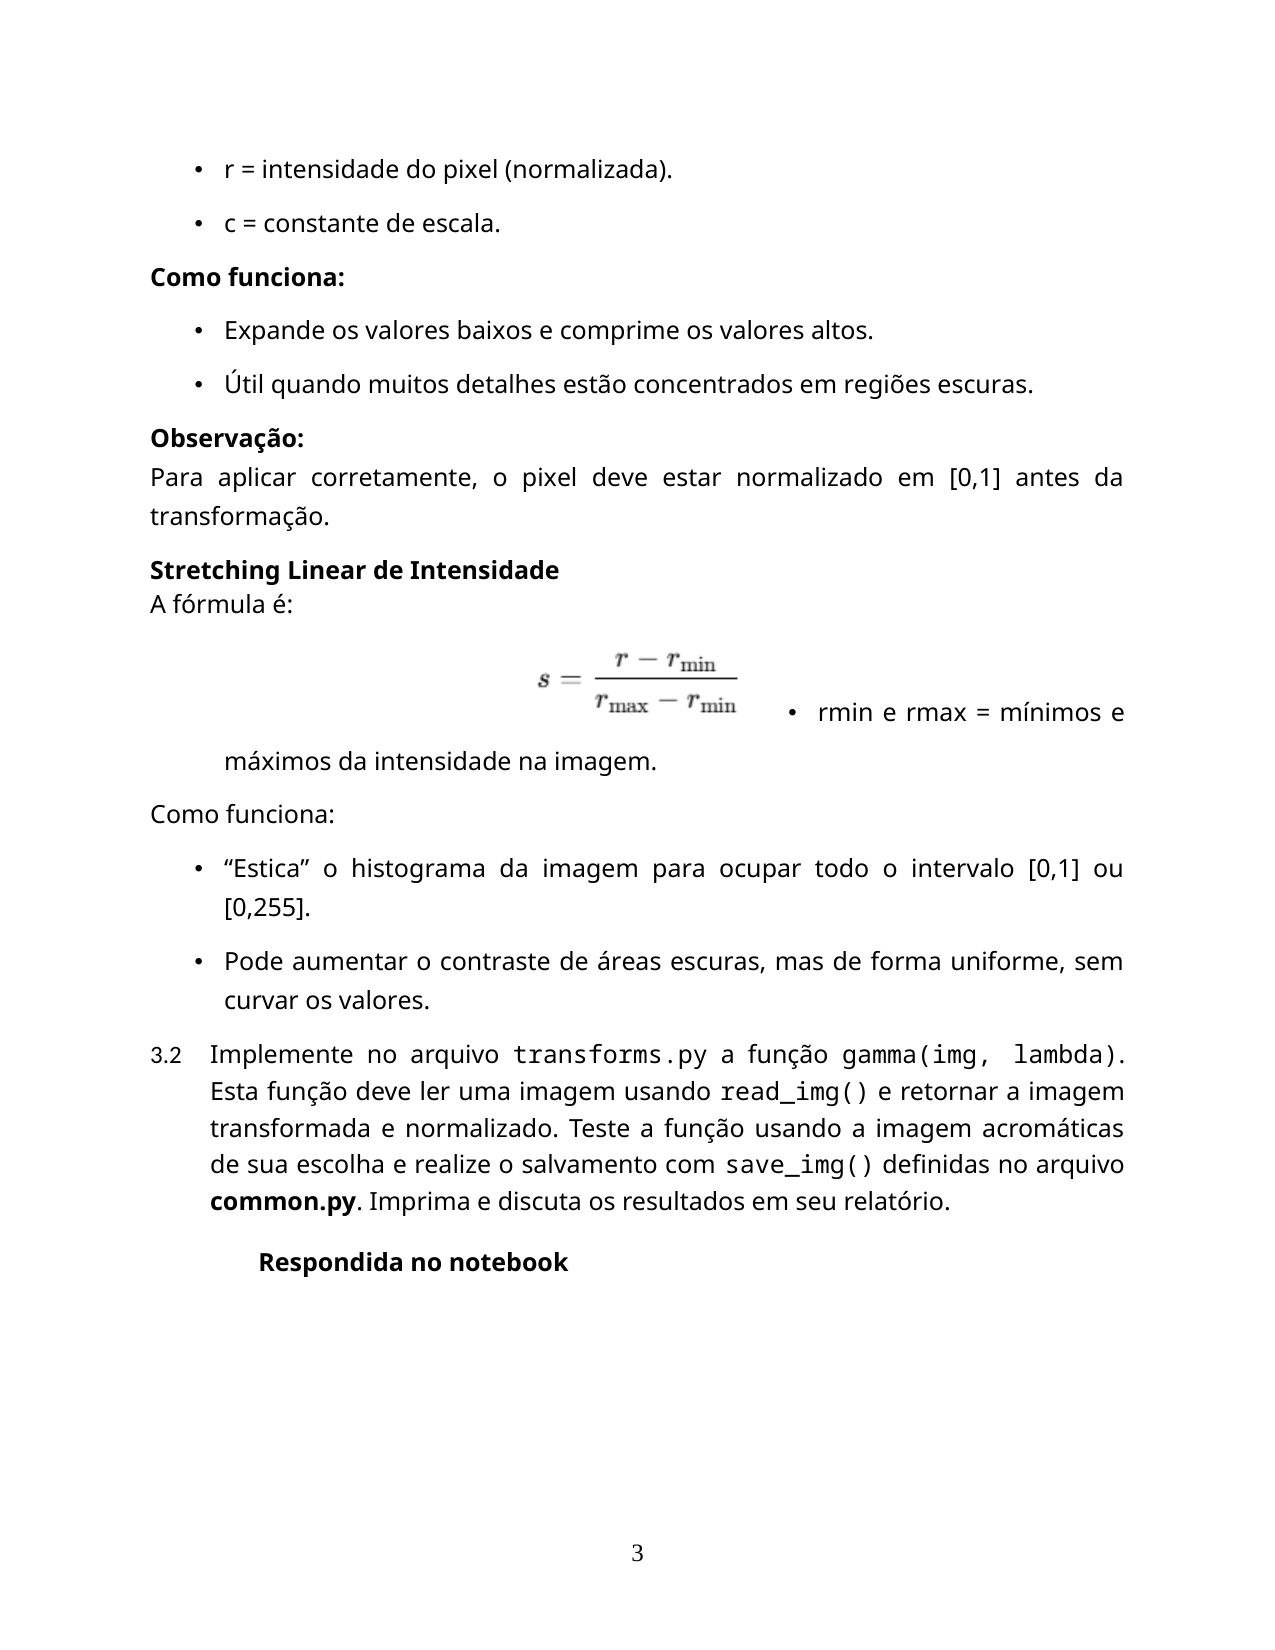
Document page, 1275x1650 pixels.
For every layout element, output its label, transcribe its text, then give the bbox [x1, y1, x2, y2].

text Como funciona: [150, 797, 1125, 831]
text Observação: Para aplicar corretamente, o pixel deve estar normalizado em [0,1] antes da transformação. [150, 421, 1125, 533]
list rmin e rmax​ = mínimos e máximos da intensidade na imagem. [194, 694, 1125, 777]
picture [531, 640, 744, 719]
list Pode aumentar o contraste de áreas escuras, mas de forma uniforme, sem curvar os valores. [194, 944, 1125, 1017]
list r = intensidade do pixel (normalizada). [194, 152, 1125, 186]
text Como funciona: [150, 259, 1125, 293]
list Respondida no notebook [220, 1245, 1125, 1279]
list Expande os valores baixos e comprime os valores altos. [194, 313, 1125, 347]
subtitle Implemente no arquivo transforms.py a função gamma(img, lambda). Esta função deve ler uma imagem usando read_img() e retornar a imagem transformada e normalizado. Teste a função usando a imagem acromáticas de sua escolha e realize o salvamento com save_img() definidas no arquivo common.py. Imprima e discuta os resultados em seu relatório. [150, 1037, 1125, 1218]
text Stretching Linear de Intensidade [150, 553, 1125, 587]
list Útil quando muitos detalhes estão concentrados em regiões escuras. [194, 367, 1125, 401]
text A fórmula é: [150, 587, 1125, 621]
list “Estica” o histograma da imagem para ocupar todo o intervalo [0,1] ou [0,255]. [194, 851, 1125, 924]
list c = constante de escala. [194, 206, 1125, 239]
